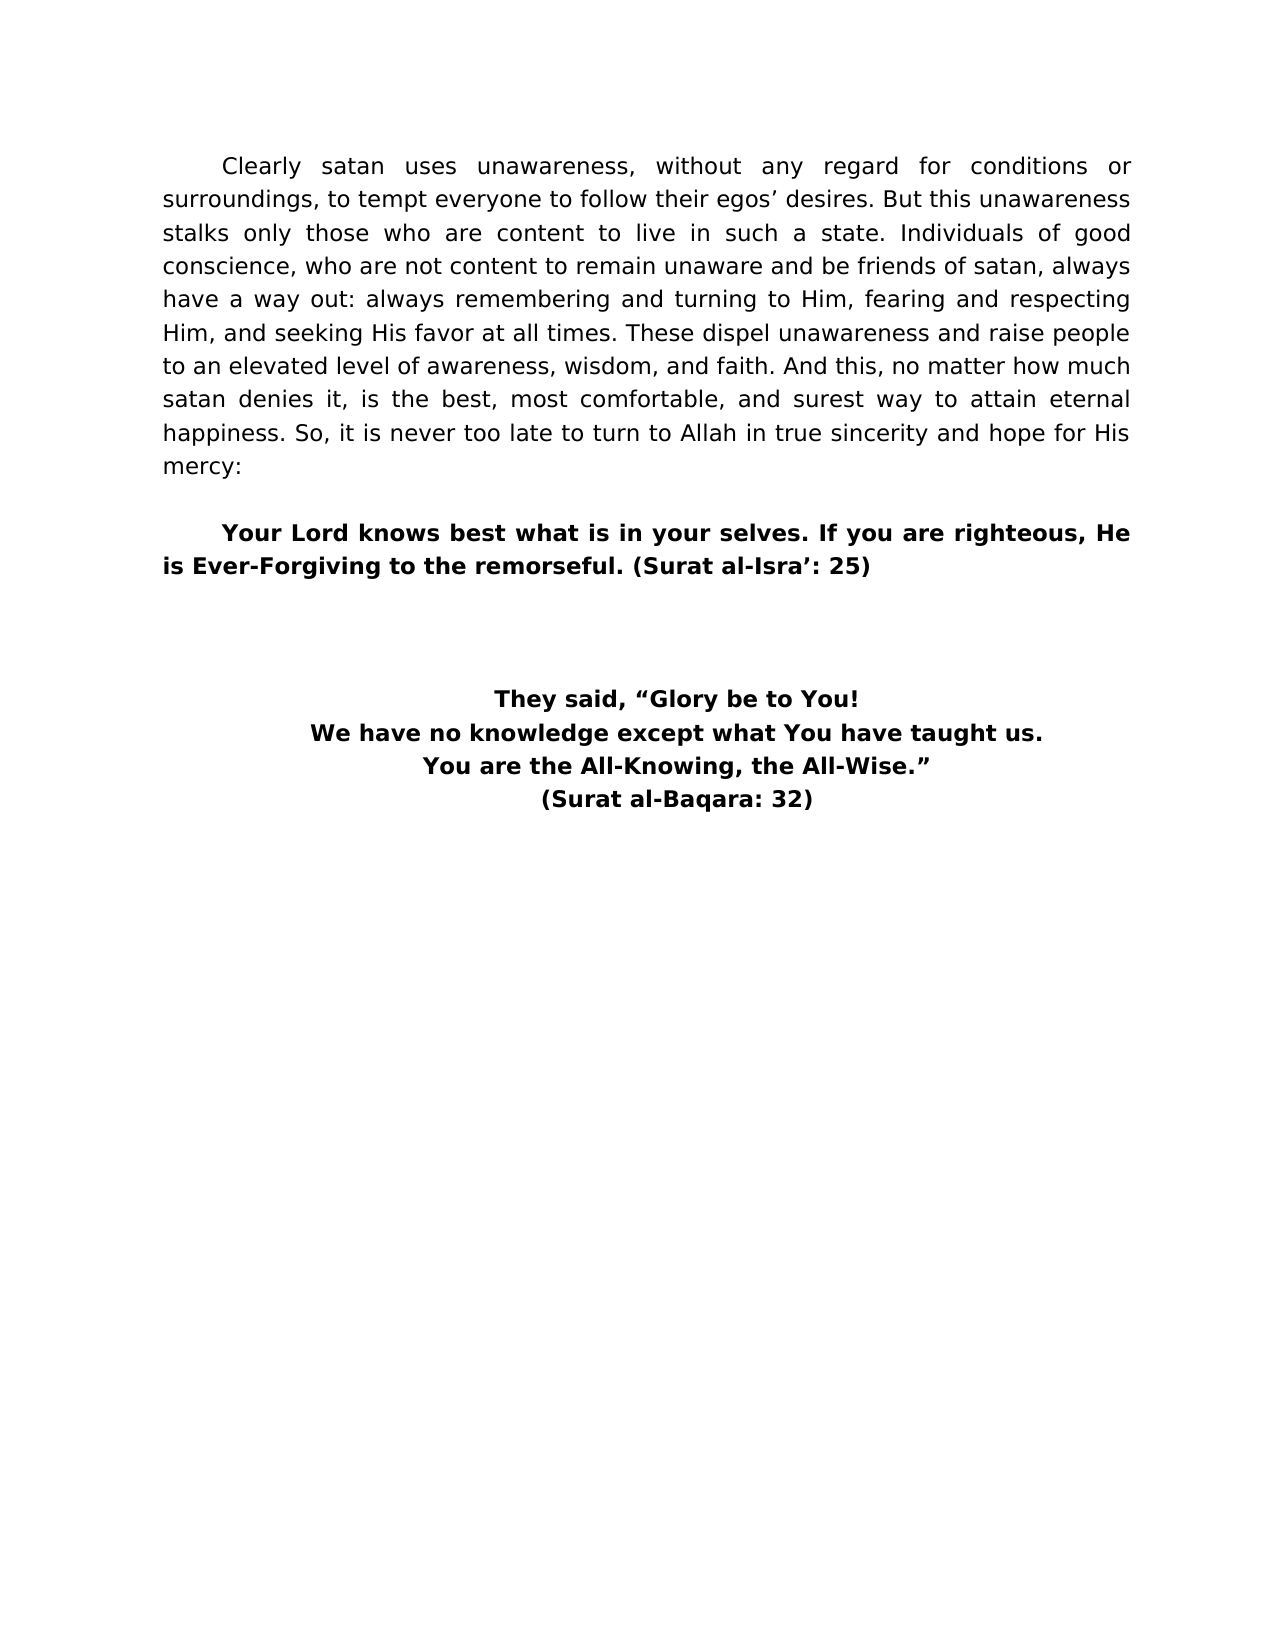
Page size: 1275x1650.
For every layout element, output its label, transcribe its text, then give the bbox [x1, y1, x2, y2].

text (Surat al-Baqara: 32) [162, 781, 1132, 814]
text They said, “Glory be to You! [162, 681, 1132, 714]
text You are the All-Knowing, the All-Wise.” [162, 748, 1132, 781]
text Your Lord knows best what is in your selves. If you are righteous, He is Ever-Forgiving to the remorseful. (Surat al-Isra’: 25) [162, 514, 1132, 581]
text Clearly satan uses unawareness, without any regard for conditions or surroundings, to tempt everyone to follow their egos’ desires. But this unawareness stalks only those who are content to live in such a state. Individuals of good conscience, who are not content to remain unaware and be friends of satan, always have a way out: always remembering and turning to Him, fearing and respecting Him, and seeking His favor at all times. These dispel unawareness and raise people to an elevated level of awareness, wisdom, and faith. And this, no matter how much satan denies it, is the best, most comfortable, and surest way to attain eternal happiness. So, it is never too late to turn to Allah in true sincerity and hope for His mercy: [162, 148, 1132, 481]
text We have no knowledge except what You have taught us. [162, 714, 1132, 748]
